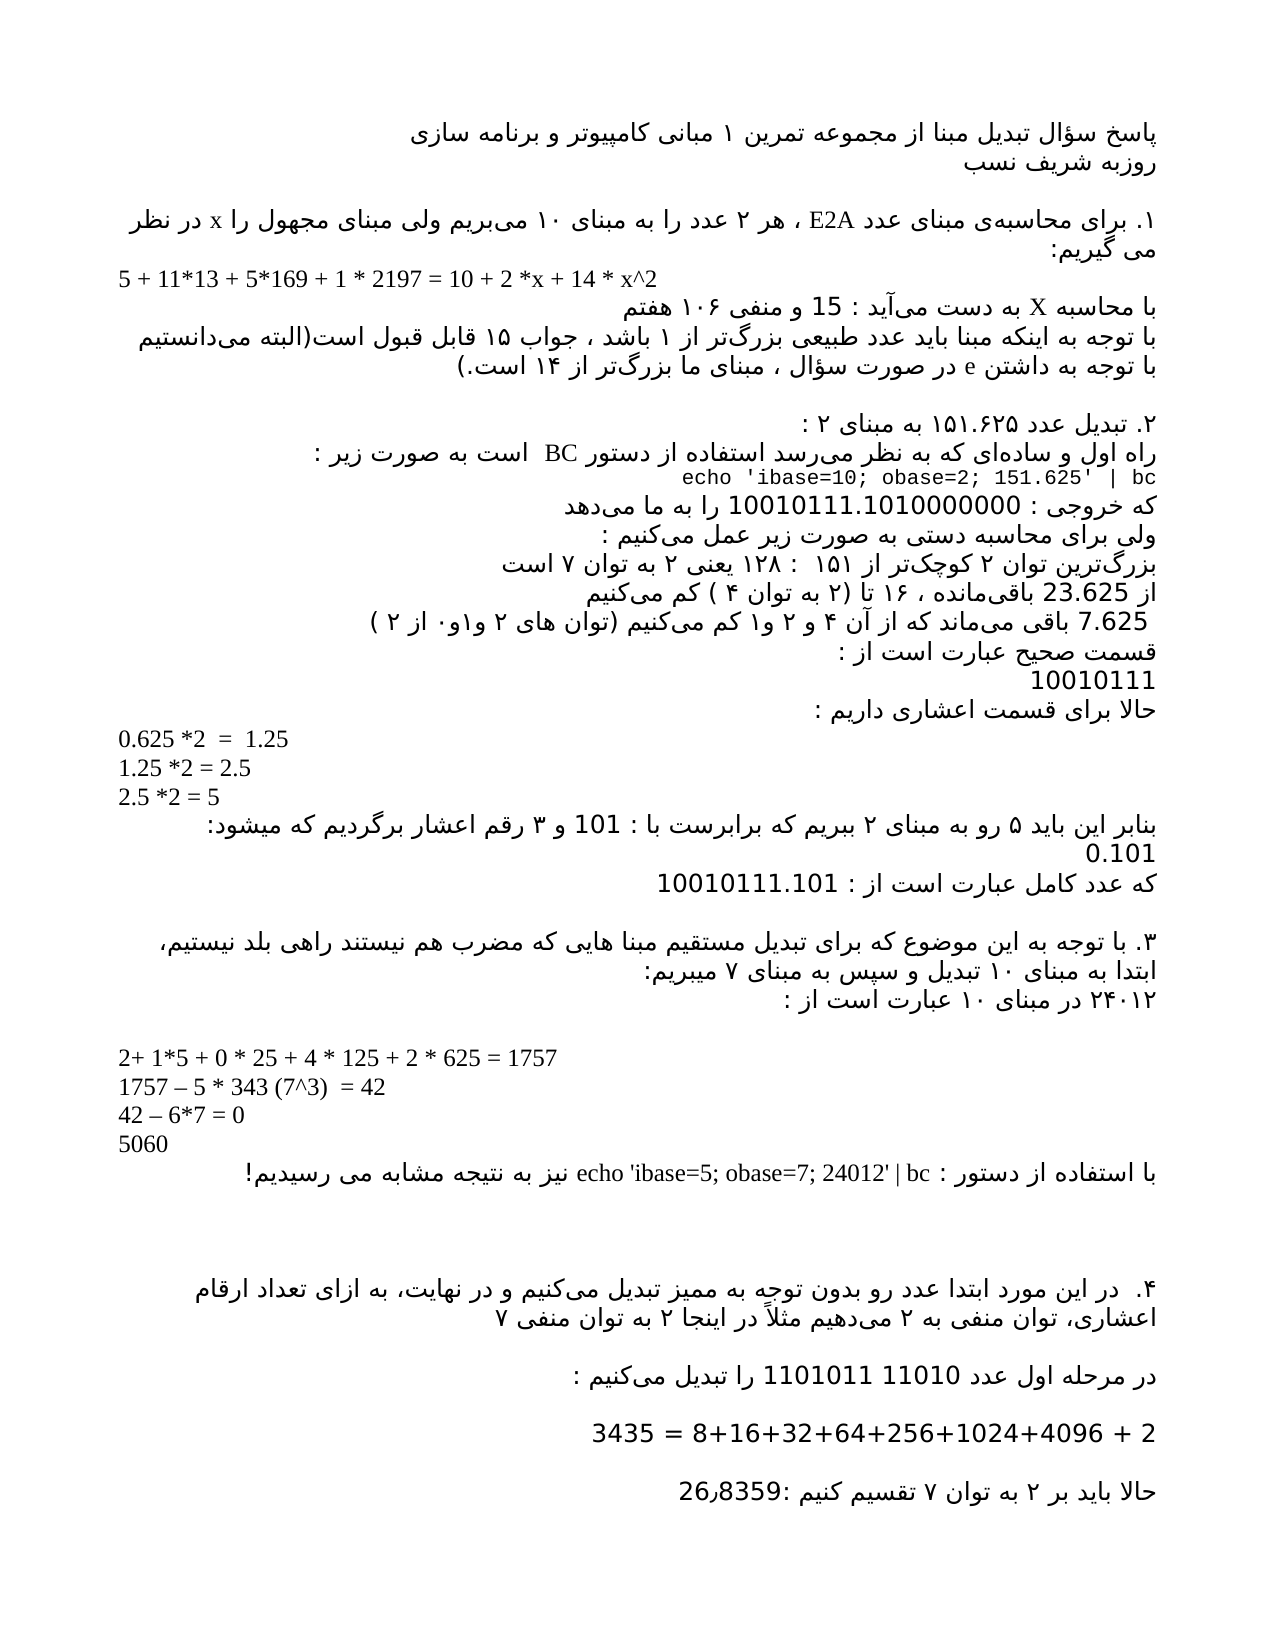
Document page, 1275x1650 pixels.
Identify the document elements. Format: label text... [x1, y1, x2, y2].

text راه اول و ساده‌ای که به نظر می‌رسد استفاده از دستور BC است به صورت زیر :‌ [118, 438, 1157, 467]
text 2+ 1*5 + 0 * 25 + 4 * 125 + 2 * 625 = 1757 [118, 1043, 1157, 1072]
text ۴. در این مورد ابتدا عدد رو بدون توجه به ممیز تبدیل می‌کنیم و در نهایت، به ازای تعداد ارقام اعشاری، توان منفی به ۲ می‌دهیم مثلاً در اینجا ۲ به توان منفی ۷ [118, 1274, 1157, 1332]
text قسمت صحیح عبارت است از :‌ [118, 637, 1157, 666]
text 0.101 [118, 840, 1157, 869]
text 42 – 6*7 = 0 [118, 1101, 1157, 1129]
text حالا باید بر ۲ به توان ۷ تقسیم کنیم :‌26٫8359 [118, 1477, 1157, 1506]
text 2 + 8+16+32+64+256+1024+4096 = 3435 [118, 1419, 1157, 1448]
text بنابر این باید ۵ رو به مبنای ۲ ببریم که برابرست با : 101 و ۳ رقم اعشار برگردیم که میشود: [118, 811, 1157, 840]
text با محاسبه X به دست می‌آید : 15 و منفی ۱۰۶ هفتم [118, 292, 1157, 322]
text 10010111 [118, 666, 1157, 695]
text 0.625 *2 = 1.25 [118, 724, 1157, 753]
text ولی برای محاسبه دستی به صورت زیر عمل می‌کنیم : [118, 520, 1157, 549]
text 5060 [118, 1129, 1157, 1158]
text ۲۴۰۱۲ در مبنای ۱۰ عبارت است از : [118, 985, 1157, 1014]
text با توجه به اینکه مبنا باید عدد طبیعی بزرگ‌تر از ۱ باشد ، جواب ۱۵ قابل قبول است(البته می‌دانستیم با توجه به داشتن e در صورت سؤال ، مبنای ما بزرگ‌تر از ۱۴ است.) [118, 322, 1157, 380]
text echo 'ibase=10; obase=2; 151.625' | bc [118, 467, 1157, 491]
text 1757 – 5 * 343 (7^3) = 42 [118, 1072, 1157, 1101]
text از 23.625 باقی‌مانده ، ۱۶ تا (۲ به توان ۴ ) کم می‌کنیم [118, 578, 1157, 608]
text بزرگ‌ترین توان ۲ کوچک‌تر از ۱۵۱ :‌ ۱۲۸ یعنی ۲ به توان ۷ است [118, 549, 1157, 578]
text که خروجی : 10010111.1010000000 را به ما می‌دهد [118, 491, 1157, 520]
text روزبه شریف نسب [118, 147, 1157, 176]
text ۲. تبدیل عدد ۱۵۱.۶۲۵ به مبنای ۲ : [118, 409, 1157, 438]
text 1.25 *2 = 2.5 [118, 753, 1157, 782]
text حالا برای قسمت اعشاری داریم :‌ [118, 695, 1157, 724]
text 5 + 11*13 + 5*169 + 1 * 2197 = 10 + 2 *x + 14 * x^2 [118, 264, 1157, 292]
text در مرحله اول عدد 11010 1101011 را تبدیل می‌کنیم : [118, 1361, 1157, 1390]
text که عدد کامل عبارت است از : 10010111.101 [118, 869, 1157, 898]
text با استفاده از دستور : echo 'ibase=5; obase=7; 24012' | bc نیز به نتیجه مشابه می رسیدیم! [118, 1158, 1157, 1187]
text ۱. برای محاسبه‌ی مبنای عدد E2A ، هر ۲ عدد را به مبنای ۱۰ می‌بریم ولی مبنای مجهول را x در نظر می گیریم: [118, 205, 1157, 264]
text 2.5 *2 = 5 [118, 782, 1157, 811]
text ۳. با توجه به این موضوع که برای تبدیل مستقیم مبنا هایی که مضرب هم نیستند راهی بلد نیستیم، ابتدا به مبنای ۱۰ تبدیل و سپس به مبنای ۷ میبریم: [118, 927, 1157, 985]
text پاسخ سؤال تبدیل مبنا از مجموعه تمرین ۱ مبانی کامپیوتر و برنامه سازی [118, 118, 1157, 147]
text 7.625 باقی می‌ماند که از آن ۴ و ۲ و۱ کم می‌کنیم (توان های ۲ و۱و۰ از ۲ ) [118, 608, 1157, 637]
